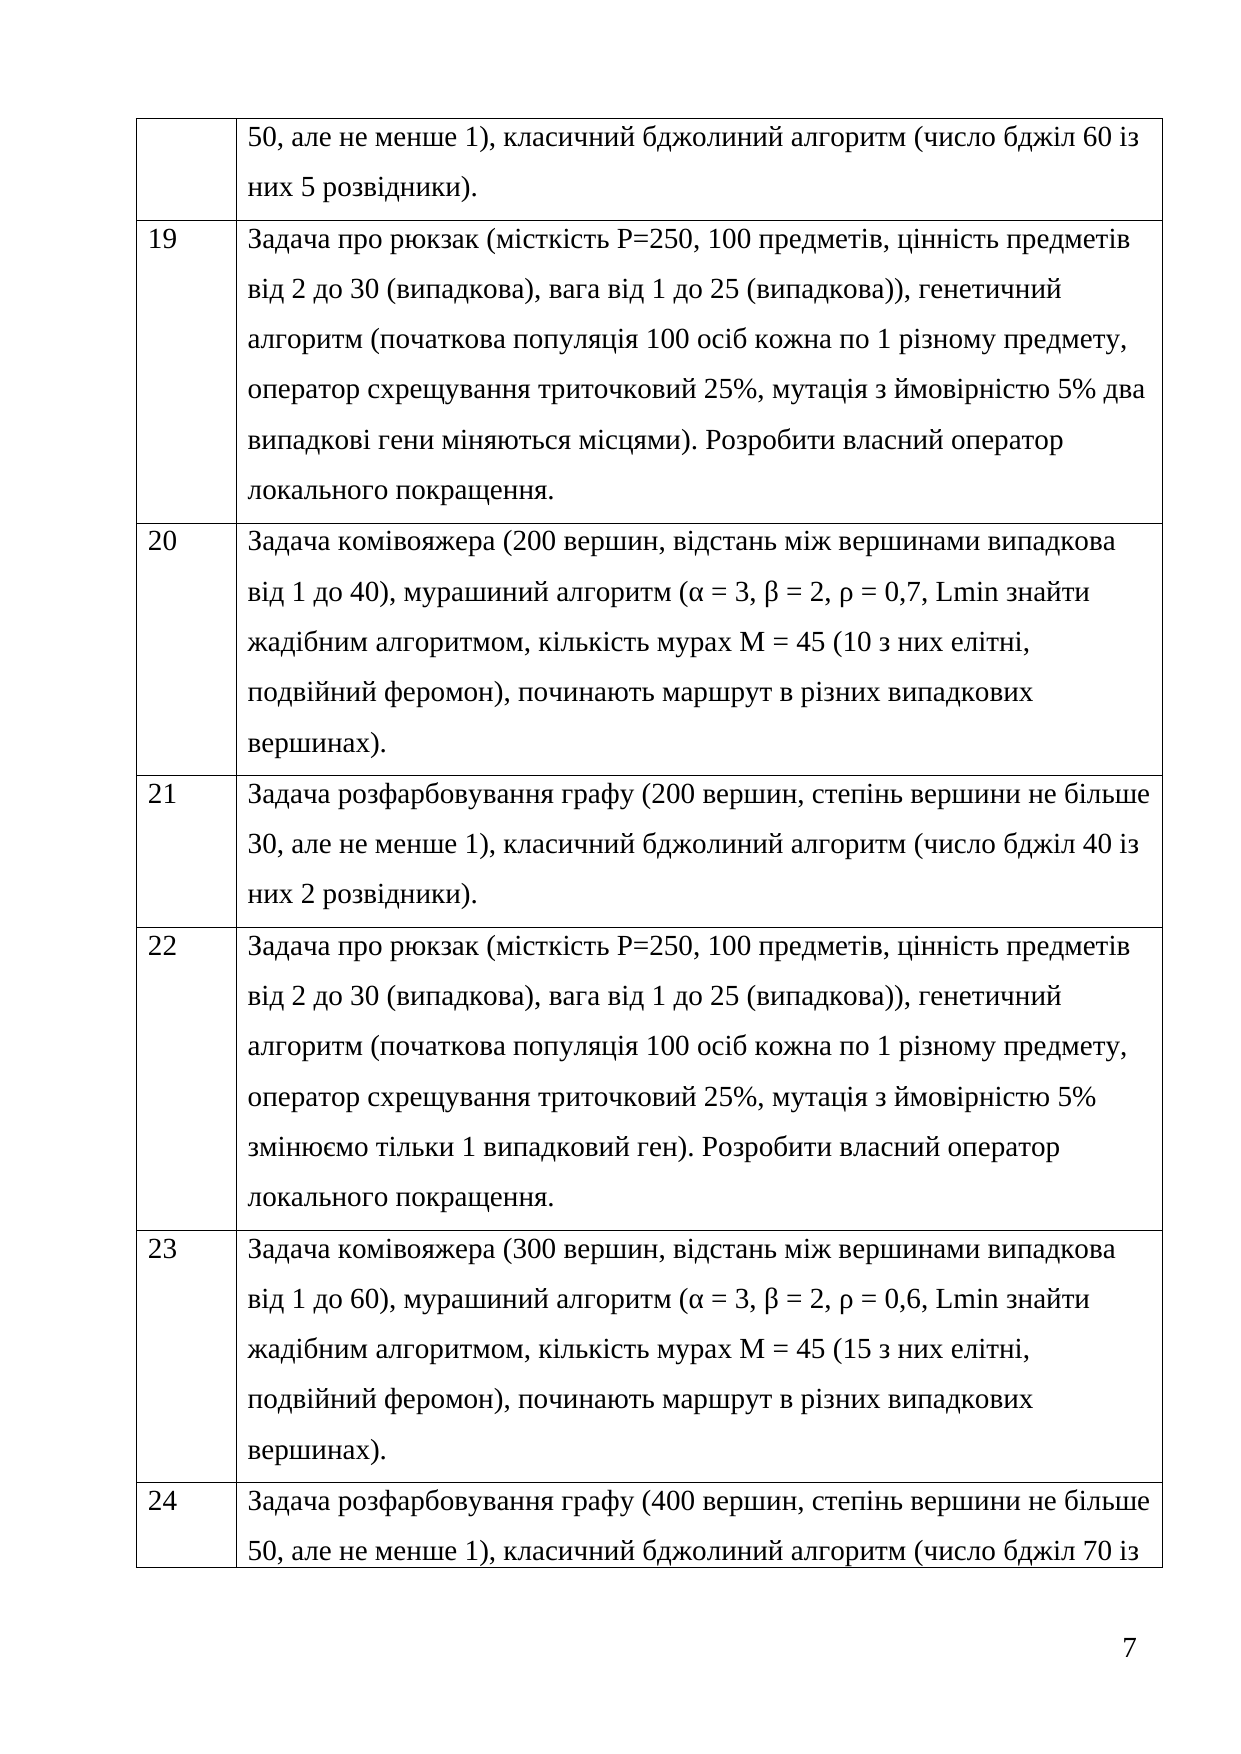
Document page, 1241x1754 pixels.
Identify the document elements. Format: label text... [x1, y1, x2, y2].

table_cell [137, 119, 236, 220]
table_cell Задача розфарбовування графу (200 вершин, степінь вершини не більше 30, але не менше 1), класичний бджолиний алгоритм (число бджіл 40 із них 2 розвідники). [237, 776, 1162, 927]
table_cell 50, але не менше 1), класичний бджолиний алгоритм (число бджіл 60 із них 5 розвідники). [237, 119, 1162, 220]
table_cell Задача розфарбовування графу (400 вершин, степінь вершини не більше 50, але не менше 1), класичний бджолиний алгоритм (число бджіл 70 із [237, 1483, 1162, 1567]
table_cell Задача про рюкзак (місткість P=250, 100 предметів, цінність предметів від 2 до 30 (випадкова), вага від 1 до 25 (випадкова)), генетичний алгоритм (початкова популяція 100 осіб кожна по 1 різному предмету, оператор схрещування триточковий 25%, мутація з ймовірністю 5% два випадкові гени міняються місцями). Розробити власний оператор локального покращення. [237, 221, 1162, 522]
table_cell 21 [137, 776, 236, 927]
table_cell 19 [137, 221, 236, 522]
table_cell 24 [137, 1483, 236, 1567]
table_cell Задача комівояжера (200 вершин, відстань між вершинами випадкова від 1 до 40), мурашиний алгоритм (α = 3, β = 2, ρ = 0,7, Lmin знайти жадібним алгоритмом, кількість мурах М = 45 (10 з них елітні, подвійний феромон), починають маршрут в різних випадкових вершинах). [237, 524, 1162, 775]
table_cell Задача комівояжера (300 вершин, відстань між вершинами випадкова від 1 до 60), мурашиний алгоритм (α = 3, β = 2, ρ = 0,6, Lmin знайти жадібним алгоритмом, кількість мурах М = 45 (15 з них елітні, подвійний феромон), починають маршрут в різних випадкових вершинах). [237, 1231, 1162, 1482]
table_cell 20 [137, 524, 236, 775]
table_cell Задача про рюкзак (місткість P=250, 100 предметів, цінність предметів від 2 до 30 (випадкова), вага від 1 до 25 (випадкова)), генетичний алгоритм (початкова популяція 100 осіб кожна по 1 різному предмету, оператор схрещування триточковий 25%, мутація з ймовірністю 5% змінюємо тільки 1 випадковий ген). Розробити власний оператор локального покращення. [237, 928, 1162, 1230]
table_cell 22 [137, 928, 236, 1230]
table_cell 23 [137, 1231, 236, 1482]
